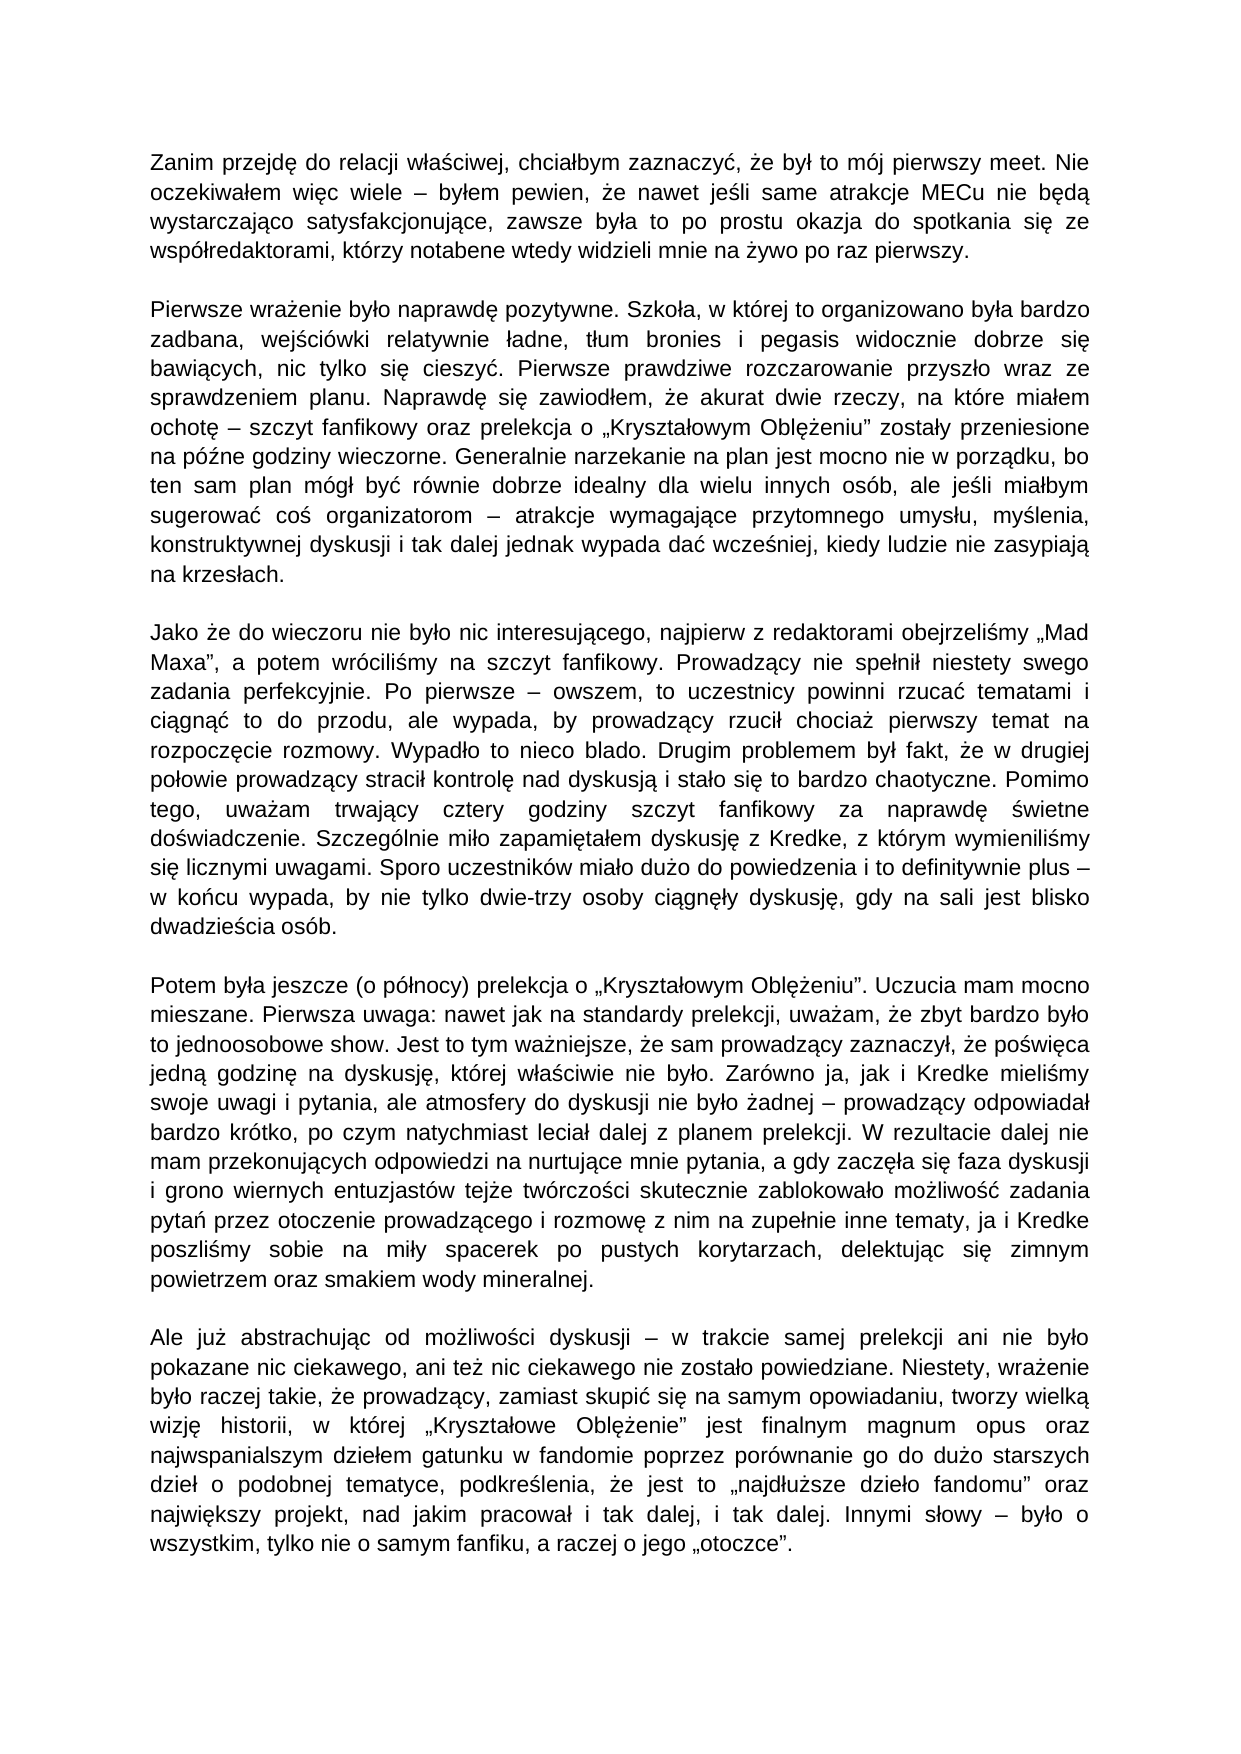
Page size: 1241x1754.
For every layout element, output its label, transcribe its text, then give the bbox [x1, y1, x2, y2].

text Potem była jeszcze (o północy) prelekcja o „Kryształowym Oblężeniu”. Uczucia mam mocno mieszane. Pierwsza uwaga: nawet jak na standardy prelekcji, uważam, że zbyt bardzo było to jednoosobowe show. Jest to tym ważniejsze, że sam prowadzący zaznaczył, że poświęca jedną godzinę na dyskusję, której właściwie nie było. Zarówno ja, jak i Kredke mieliśmy swoje uwagi i pytania, ale atmosfery do dyskusji nie było żadnej – prowadzący odpowiadał bardzo krótko, po czym natychmiast leciał dalej z planem prelekcji. W rezultacie dalej nie mam przekonujących odpowiedzi na nurtujące mnie pytania, a gdy zaczęła się faza dyskusji i grono wiernych entuzjastów tejże twórczości skutecznie zablokowało możliwość zadania pytań przez otoczenie prowadzącego i rozmowę z nim na zupełnie inne tematy, ja i Kredke poszliśmy sobie na miły spacerek po pustych korytarzach, delektując się zimnym powietrzem oraz smakiem wody mineralnej. [150, 972, 1091, 1292]
text Pierwsze wrażenie było naprawdę pozytywne. Szkoła, w której to organizowano była bardzo zadbana, wejściówki relatywnie ładne, tłum bronies i pegasis widocznie dobrze się bawiących, nic tylko się cieszyć. Pierwsze prawdziwe rozczarowanie przyszło wraz ze sprawdzeniem planu. Naprawdę się zawiodłem, że akurat dwie rzeczy, na które miałem ochotę – szczyt fanfikowy oraz prelekcja o „Kryształowym Oblężeniu” zostały przeniesione na późne godziny wieczorne. Generalnie narzekanie na plan jest mocno nie w porządku, bo ten sam plan mógł być równie dobrze idealny dla wielu innych osób, ale jeśli miałbym sugerować coś organizatorom – atrakcje wymagające przytomnego umysłu, myślenia, konstruktywnej dyskusji i tak dalej jednak wypada dać wcześniej, kiedy ludzie nie zasypiają na krzesłach. [150, 297, 1091, 587]
text Ale już abstrachując od możliwości dyskusji – w trakcie samej prelekcji ani nie było pokazane nic ciekawego, ani też nic ciekawego nie zostało powiedziane. Niestety, wrażenie było raczej takie, że prowadzący, zamiast skupić się na samym opowiadaniu, tworzy wielką wizję historii, w której „Kryształowe Oblężenie” jest finalnym magnum opus oraz najwspanialszym dziełem gatunku w fandomie poprzez porównanie go do dużo starszych dzieł o podobnej tematyce, podkreślenia, że jest to „najdłuższe dzieło fandomu” oraz największy projekt, nad jakim pracował i tak dalej, i tak dalej. Innymi słowy – było o wszystkim, tylko nie o samym fanfiku, a raczej o jego „otoczce”. [150, 1325, 1091, 1556]
text Zanim przejdę do relacji właściwej, chciałbym zaznaczyć, że był to mój pierwszy meet. Nie oczekiwałem więc wiele – byłem pewien, że nawet jeśli same atrakcje MECu nie będą wystarczająco satysfakcjonujące, zawsze była to po prostu okazja do spotkania się ze współredaktorami, którzy notabene wtedy widzieli mnie na żywo po raz pierwszy. [150, 150, 1091, 264]
text Jako że do wieczoru nie było nic interesującego, najpierw z redaktorami obejrzeliśmy „Mad Maxa”, a potem wróciliśmy na szczyt fanfikowy. Prowadzący nie spełnił niestety swego zadania perfekcyjnie. Po pierwsze – owszem, to uczestnicy powinni rzucać tematami i ciągnąć to do przodu, ale wypada, by prowadzący rzucił chociaż pierwszy temat na rozpoczęcie rozmowy. Wypadło to nieco blado. Drugim problemem był fakt, że w drugiej połowie prowadzący stracił kontrolę nad dyskusją i stało się to bardzo chaotyczne. Pomimo tego, uważam trwający cztery godziny szczyt fanfikowy za naprawdę świetne doświadczenie. Szczególnie miło zapamiętałem dyskusję z Kredke, z którym wymieniliśmy się licznymi uwagami. Sporo uczestników miało dużo do powiedzenia i to definitywnie plus – w końcu wypada, by nie tylko dwie-trzy osoby ciągnęły dyskusję, gdy na sali jest blisko dwadzieścia osób. [150, 620, 1091, 939]
